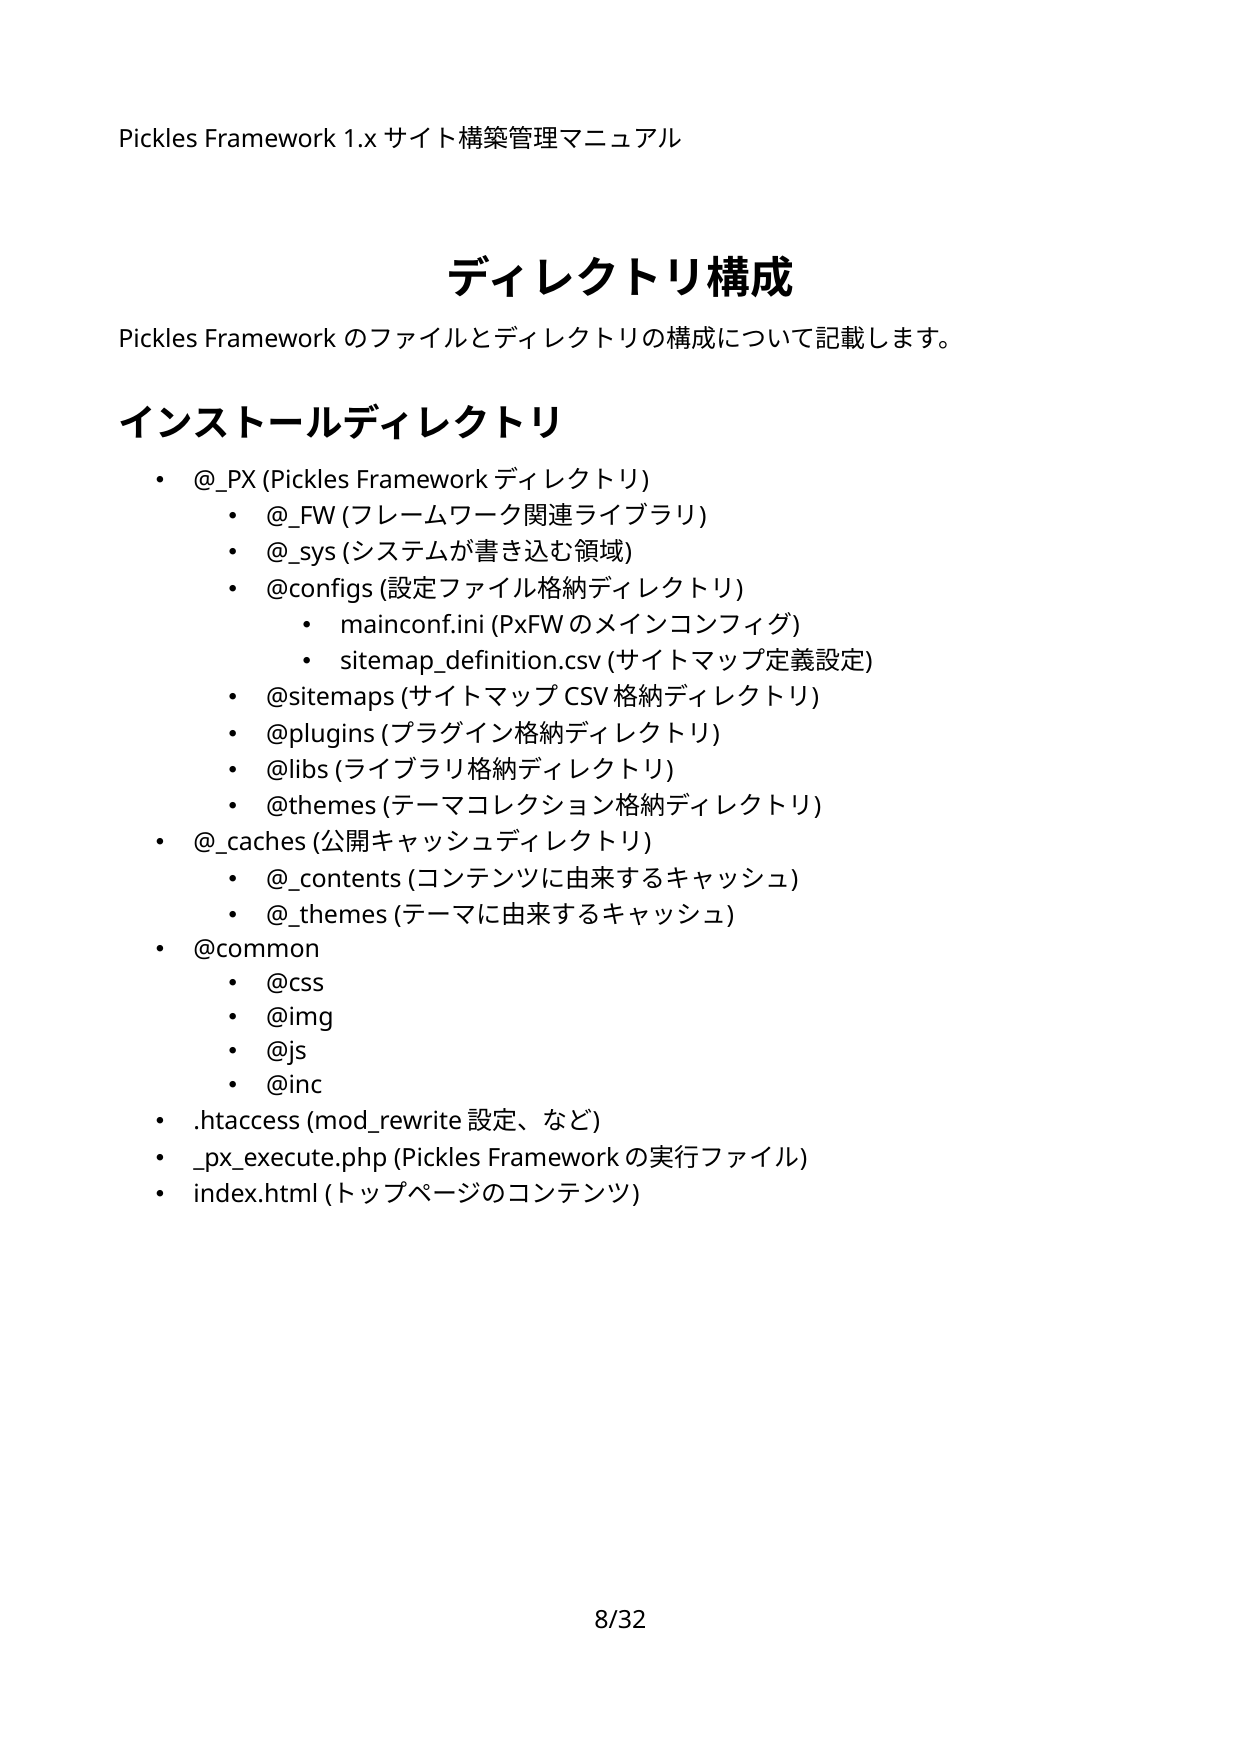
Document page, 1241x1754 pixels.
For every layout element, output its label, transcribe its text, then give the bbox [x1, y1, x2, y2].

list @_PX (Pickles Frameworkディレクトリ) [156, 459, 1122, 496]
list @themes (テーマコレクション格納ディレクトリ) [228, 786, 1122, 822]
list @sitemaps (サイトマップCSV格納ディレクトリ) [228, 677, 1122, 713]
list @_themes (テーマに由来するキャッシュ) [228, 894, 1122, 931]
list @inc [228, 1067, 1122, 1101]
subtitle インストールディレクトリ [118, 392, 1122, 447]
list sitemap_definition.csv (サイトマップ定義設定) [302, 641, 1122, 677]
list @_contents (コンテンツに由来するキャッシュ) [228, 858, 1122, 894]
text Pickles Framework のファイルとディレクトリの構成について記載します。 [118, 319, 1122, 355]
list _px_execute.php (Pickles Frameworkの実行ファイル) [156, 1137, 1122, 1173]
list @js [228, 1033, 1122, 1067]
list @img [228, 999, 1122, 1033]
list @_caches (公開キャッシュディレクトリ) [156, 822, 1122, 858]
subtitle ディレクトリ構成 [118, 243, 1122, 306]
list @plugins (プラグイン格納ディレクトリ) [228, 713, 1122, 749]
list @configs (設定ファイル格納ディレクトリ) [228, 568, 1122, 604]
list @_FW (フレームワーク関連ライブラリ) [228, 496, 1122, 532]
list @common [156, 931, 1122, 964]
list .htaccess (mod_rewrite設定、など) [156, 1101, 1122, 1137]
list mainconf.ini (PxFWのメインコンフィグ) [302, 604, 1122, 641]
list @libs (ライブラリ格納ディレクトリ) [228, 749, 1122, 786]
list @_sys (システムが書き込む領域) [228, 532, 1122, 568]
list index.html (トップページのコンテンツ) [156, 1173, 1122, 1209]
list @css [228, 964, 1122, 999]
